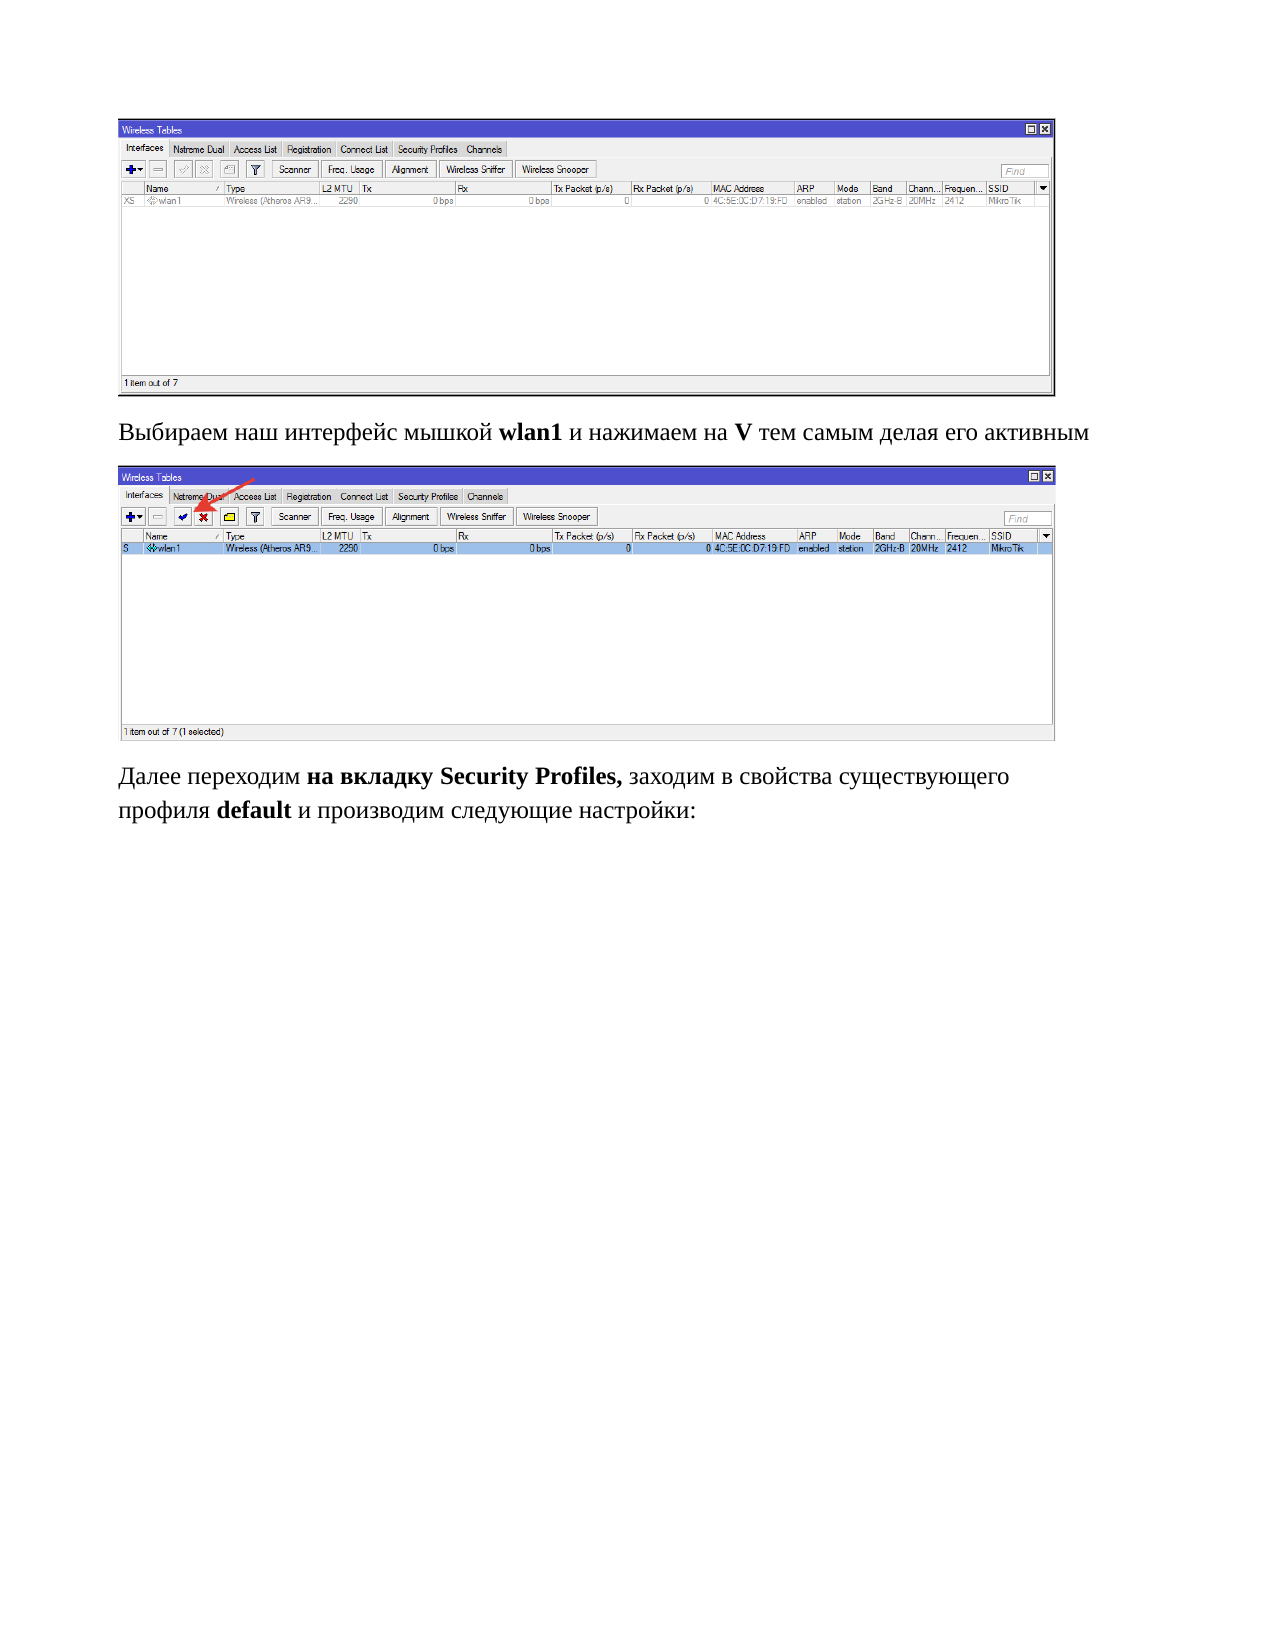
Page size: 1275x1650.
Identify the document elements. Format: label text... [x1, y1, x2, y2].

text Далее переходим на вкладку Security Profiles, заходим в свойства существующего профиля default и производим следующие настройки: [118, 761, 1157, 824]
text Выбираем наш интерфейс мышкой wlan1 и нажимаем на V тем самым делая его активным [118, 417, 1157, 445]
picture [118, 118, 1056, 397]
picture [118, 465, 1056, 741]
